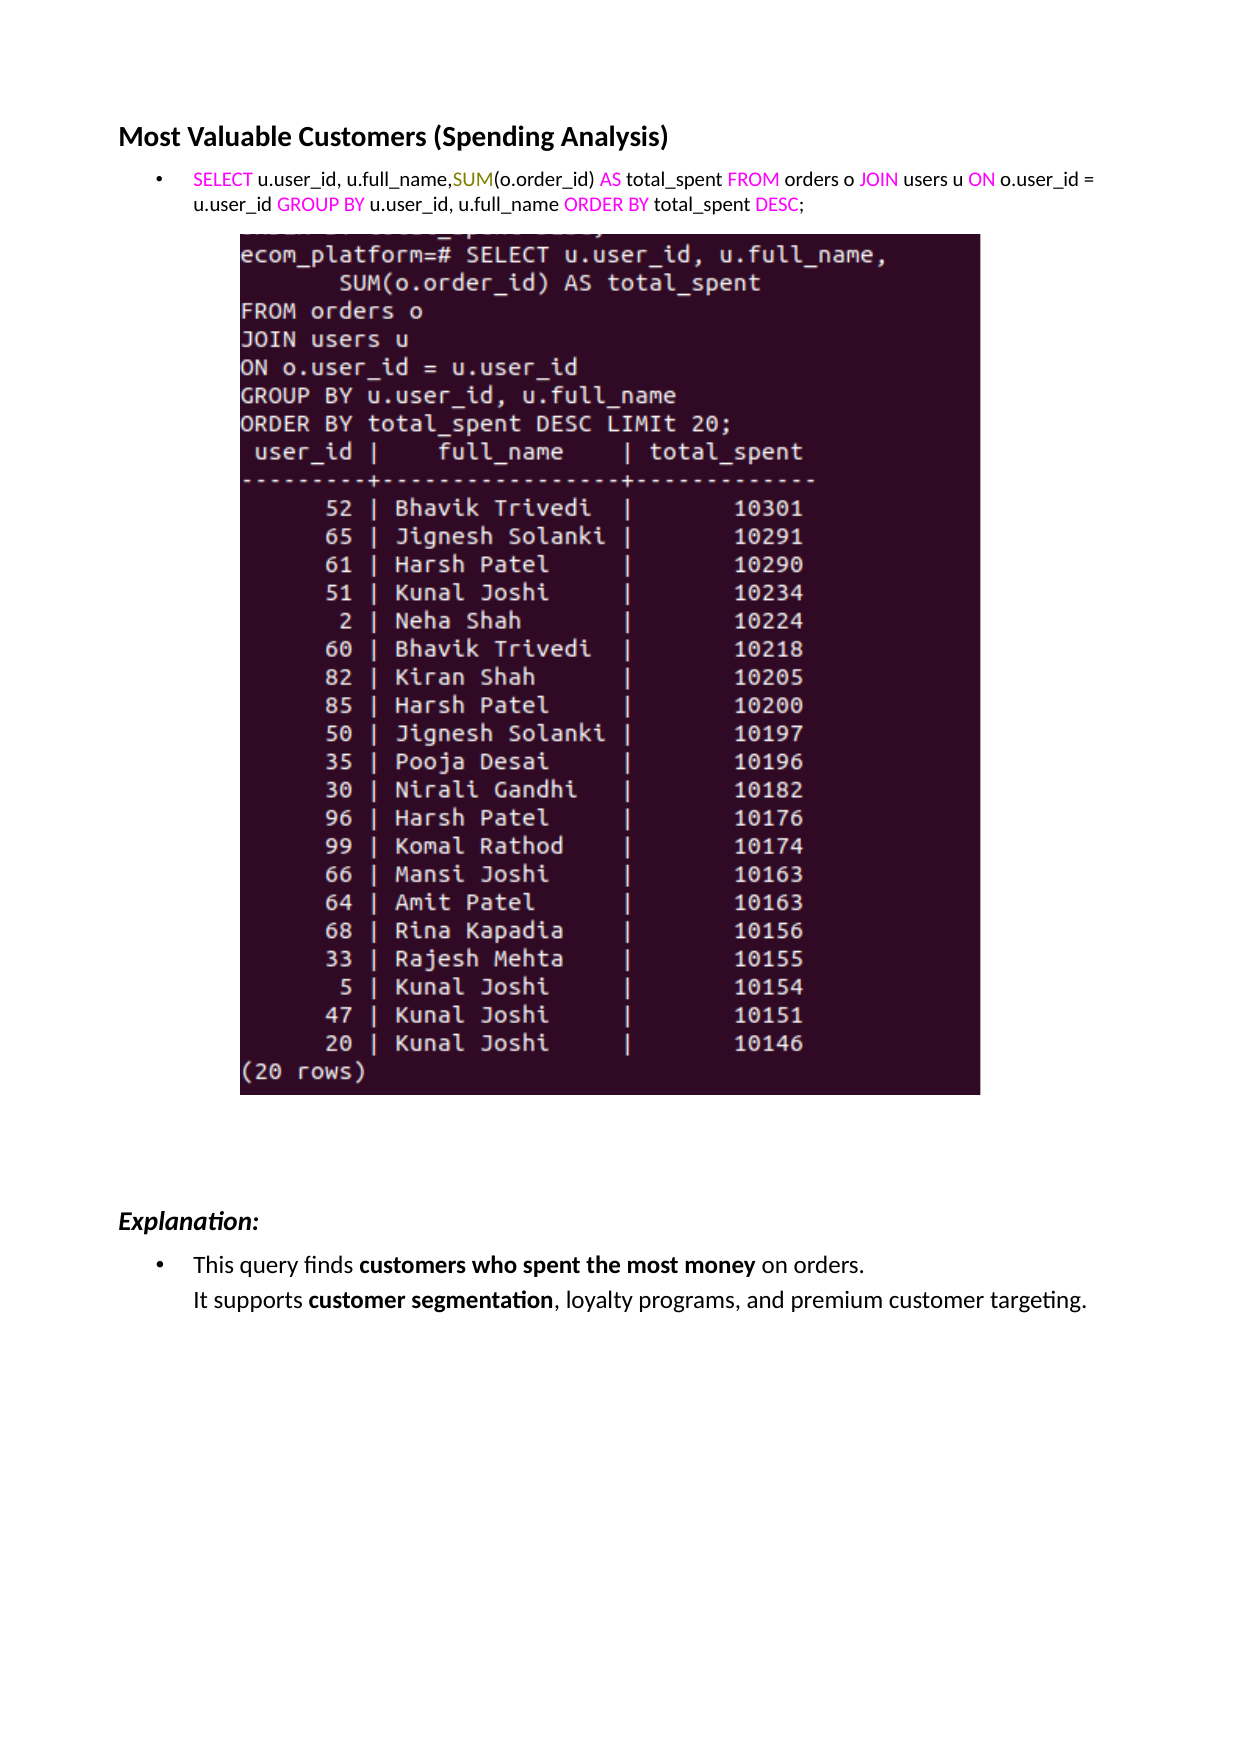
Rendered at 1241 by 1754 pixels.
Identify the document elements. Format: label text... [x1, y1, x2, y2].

list SELECT u.user_id, u.full_name,SUM(o.order_id) AS total_spent FROM orders o JOIN users u ON o.user_id = u.user_id GROUP BY u.user_id, u.full_name ORDER BY total_spent DESC; [156, 166, 1122, 217]
list This query finds customers who spent the most money on orders. It supports customer segmentation, loyalty programs, and premium customer targeting. [156, 1249, 1122, 1315]
subtitle Explanation: [118, 1204, 1122, 1237]
picture [240, 234, 981, 1095]
subtitle Most Valuable Customers (Spending Analysis) [118, 118, 1122, 154]
